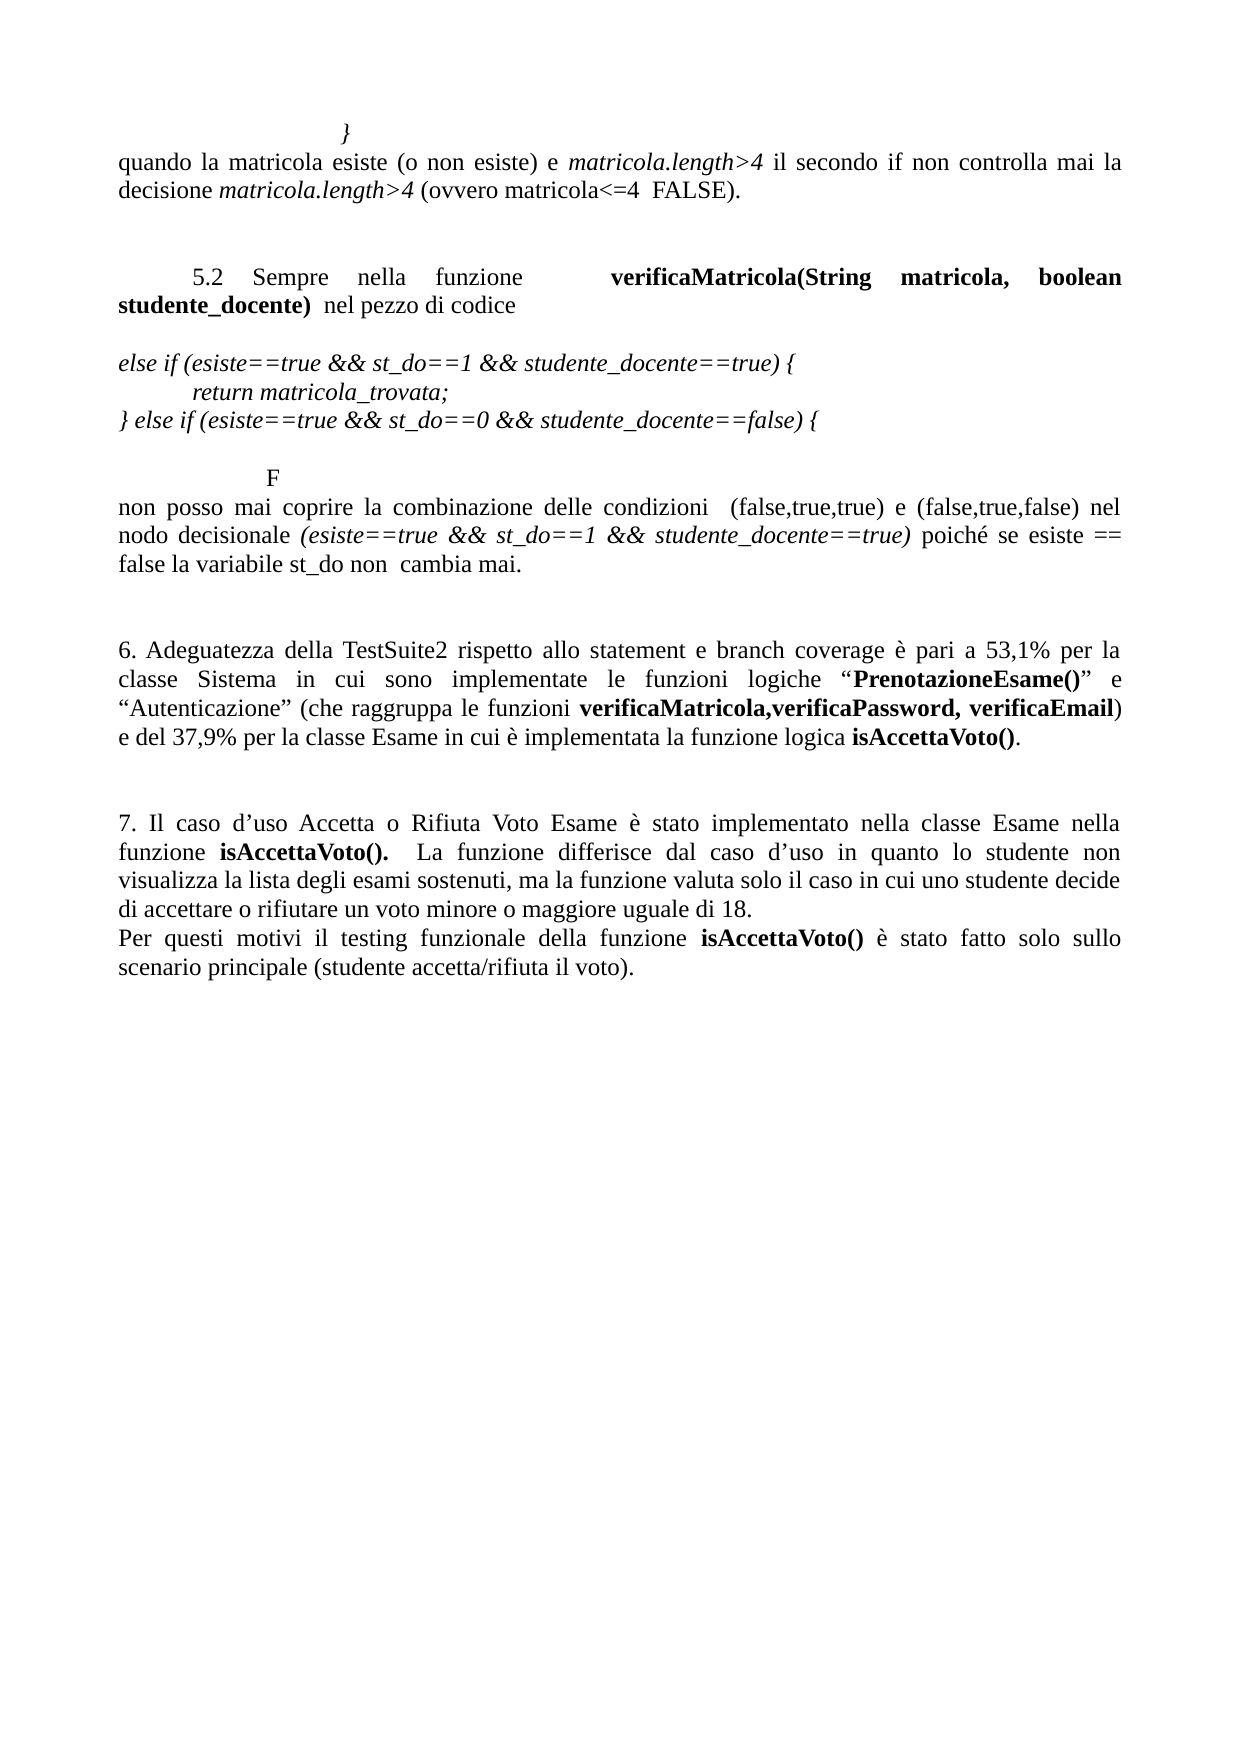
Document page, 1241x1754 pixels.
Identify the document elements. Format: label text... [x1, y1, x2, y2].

text non posso mai coprire la combinazione delle condizioni (false,true,true) e (false,true,false) nel nodo decisionale (esiste==true && st_do==1 && studente_docente==true) poiché se esiste == false la variabile st_do non cambia mai. [118, 492, 1122, 578]
text 5.2 Sempre nella funzione verificaMatricola(String matricola, boolean studente_docente) nel pezzo di codice [118, 262, 1122, 319]
text 6. Adeguatezza della TestSuite2 rispetto allo statement e branch coverage è pari a 53,1% per la classe Sistema in cui sono implementate le funzioni logiche “PrenotazioneEsame()” e “Autenticazione” (che raggruppa le funzioni verificaMatricola,verificaPassword, verificaEmail) e del 37,9% per la classe Esame in cui è implementata la funzione logica isAccettaVoto(). [118, 636, 1122, 751]
text 7. Il caso d’uso Accetta o Rifiuta Voto Esame è stato implementato nella classe Esame nella funzione isAccettaVoto(). La funzione differisce dal caso d’uso in quanto lo studente non visualizza la lista degli esami sostenuti, ma la funzione valuta solo il caso in cui uno studente decide di accettare o rifiutare un voto minore o maggiore uguale di 18. [118, 808, 1122, 923]
text quando la matricola esiste (o non esiste) e matricola.length>4 il secondo if non controlla mai la decisione matricola.length>4 (ovvero matricola<=4 FALSE). [118, 147, 1122, 204]
text Per questi motivi il testing funzionale della funzione isAccettaVoto() è stato fatto solo sullo scenario principale (studente accetta/rifiuta il voto). [118, 923, 1122, 981]
text F [118, 434, 1122, 492]
text else if (esiste==true && st_do==1 && studente_docente==true) { [118, 348, 1122, 377]
text } else if (esiste==true && st_do==0 && studente_docente==false) { [118, 406, 1122, 434]
text return matricola_trovata; [118, 377, 1122, 406]
text } [118, 118, 1122, 147]
